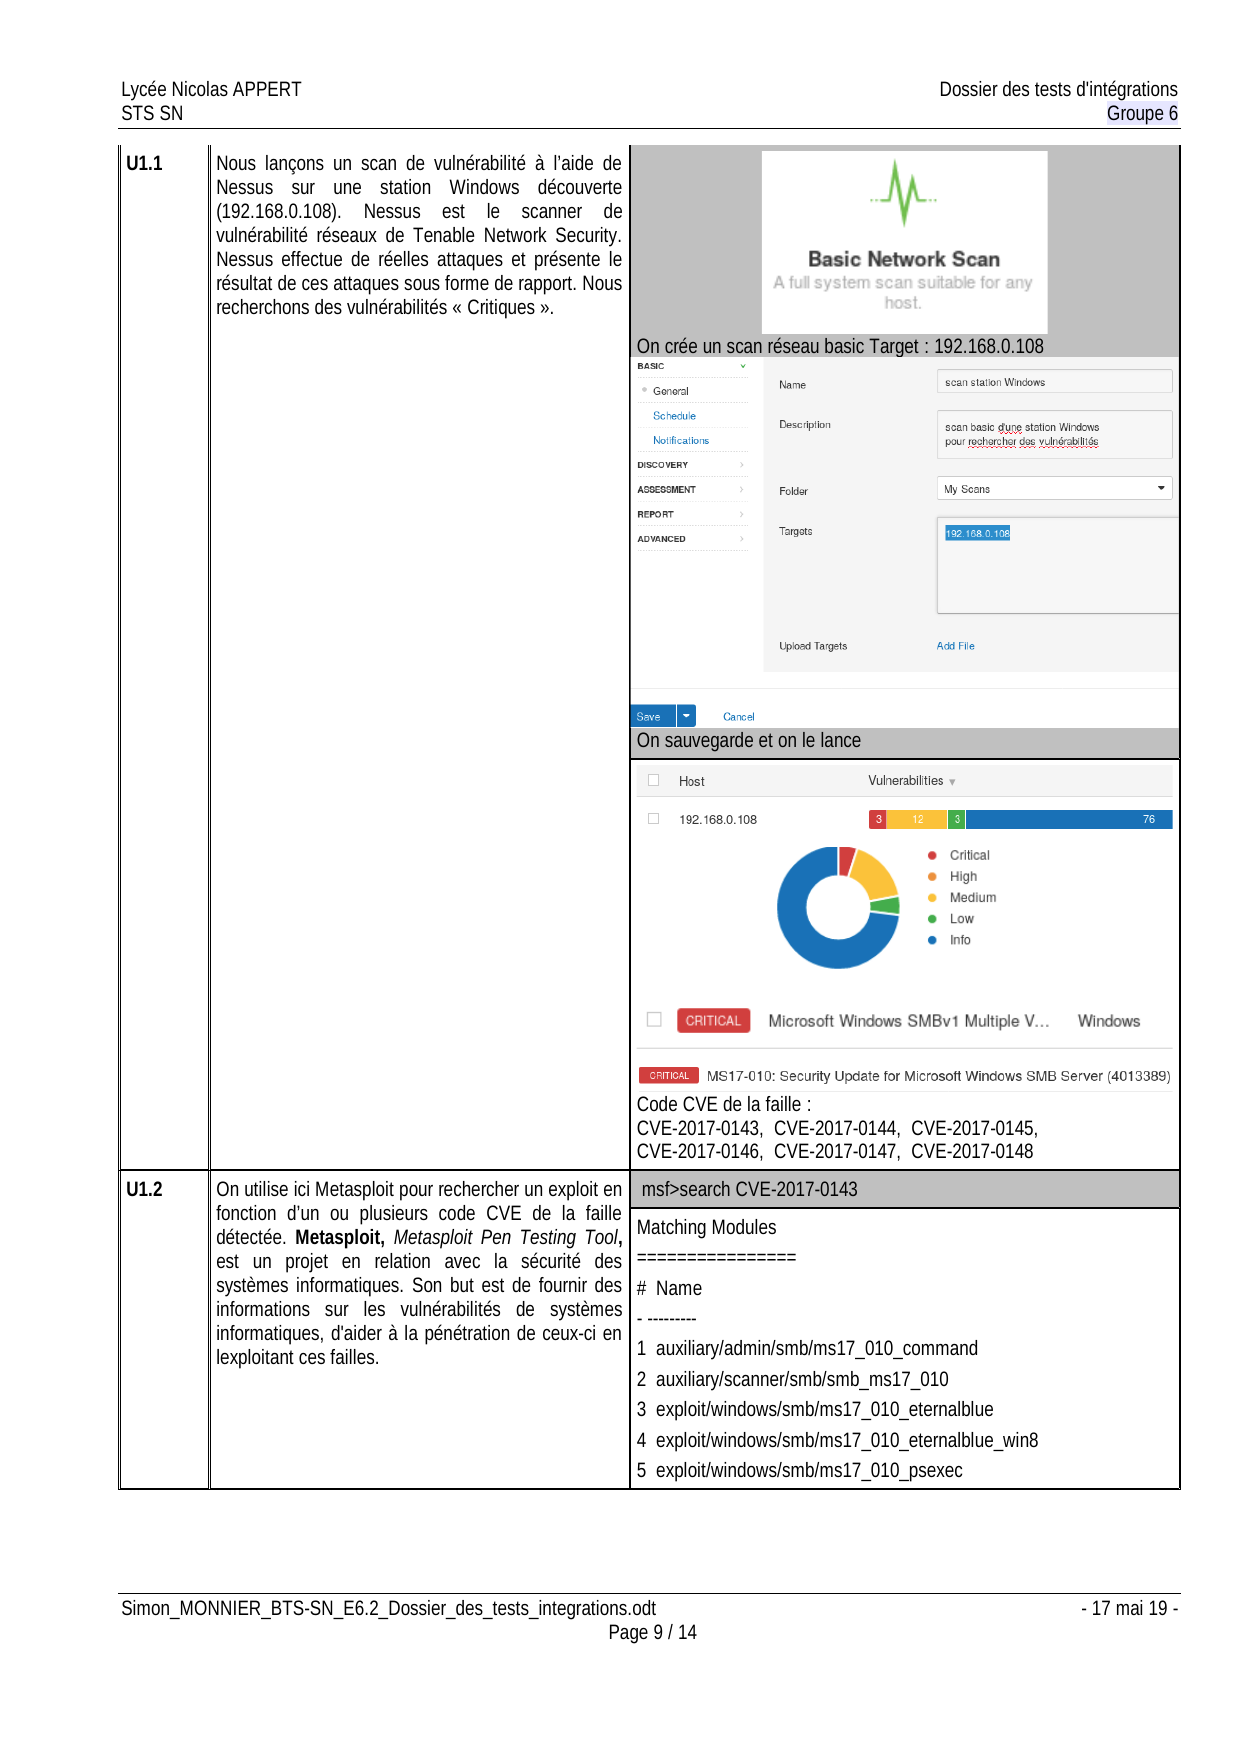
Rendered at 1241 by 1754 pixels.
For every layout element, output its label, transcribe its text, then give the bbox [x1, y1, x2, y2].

picture [636, 1063, 1173, 1092]
table_cell Nous lançons un scan de vulnérabilité à l’aide de Nessus sur une station Windows découverte (192.168.0.108). Nessus est le scanner de vulnérabilité réseaux de Tenable Network Security. Nessus effectue de réelles attaques et présente le résultat de ces attaques sous forme de rapport. Nous recherchons des vulnérabilités « Critiques ». [211, 145, 629, 1169]
table_header On sauvegarde et on le lance [631, 728, 1179, 758]
table_header msf>search CVE-2017-0143 [631, 1171, 1179, 1207]
table_cell Matching Modules ================ # Name - --------- 1 auxiliary/admin/smb/ms17_010_command 2 auxiliary/scanner/smb/smb_ms17_010 3 exploit/windows/smb/ms17_010_eternalblue 4 exploit/windows/smb/ms17_010_eternalblue_win8 5 exploit/windows/smb/ms17_010_psexec [631, 1209, 1179, 1488]
table_cell On utilise ici Metasploit pour rechercher un exploit en fonction d’un ou plusieurs code CVE de la faille détectée. Metasploit, Metasploit Pen Testing Tool, est un projet en relation avec la sécurité des systèmes informatiques. Son but est de fournir des informations sur les vulnérabilités de systèmes informatiques, d'aider à la pénétration de ceux-ci en lexploitant ces failles. [211, 1171, 629, 1488]
picture [630, 357, 1179, 728]
picture [761, 151, 1048, 334]
picture [636, 996, 1173, 1049]
table_cell Code CVE de la faille : CVE-2017-0143, CVE-2017-0144, CVE-2017-0145, CVE-2017-0146, CVE-2017-0147, CVE-2017-0148 [631, 760, 1179, 1169]
picture [636, 765, 1173, 840]
table_cell U1.2 [121, 1171, 208, 1488]
table_header On crée un scan réseau basic Target : 192.168.0.108 [631, 145, 1179, 357]
table_cell U1.1 [121, 145, 208, 1169]
picture [772, 847, 1024, 973]
